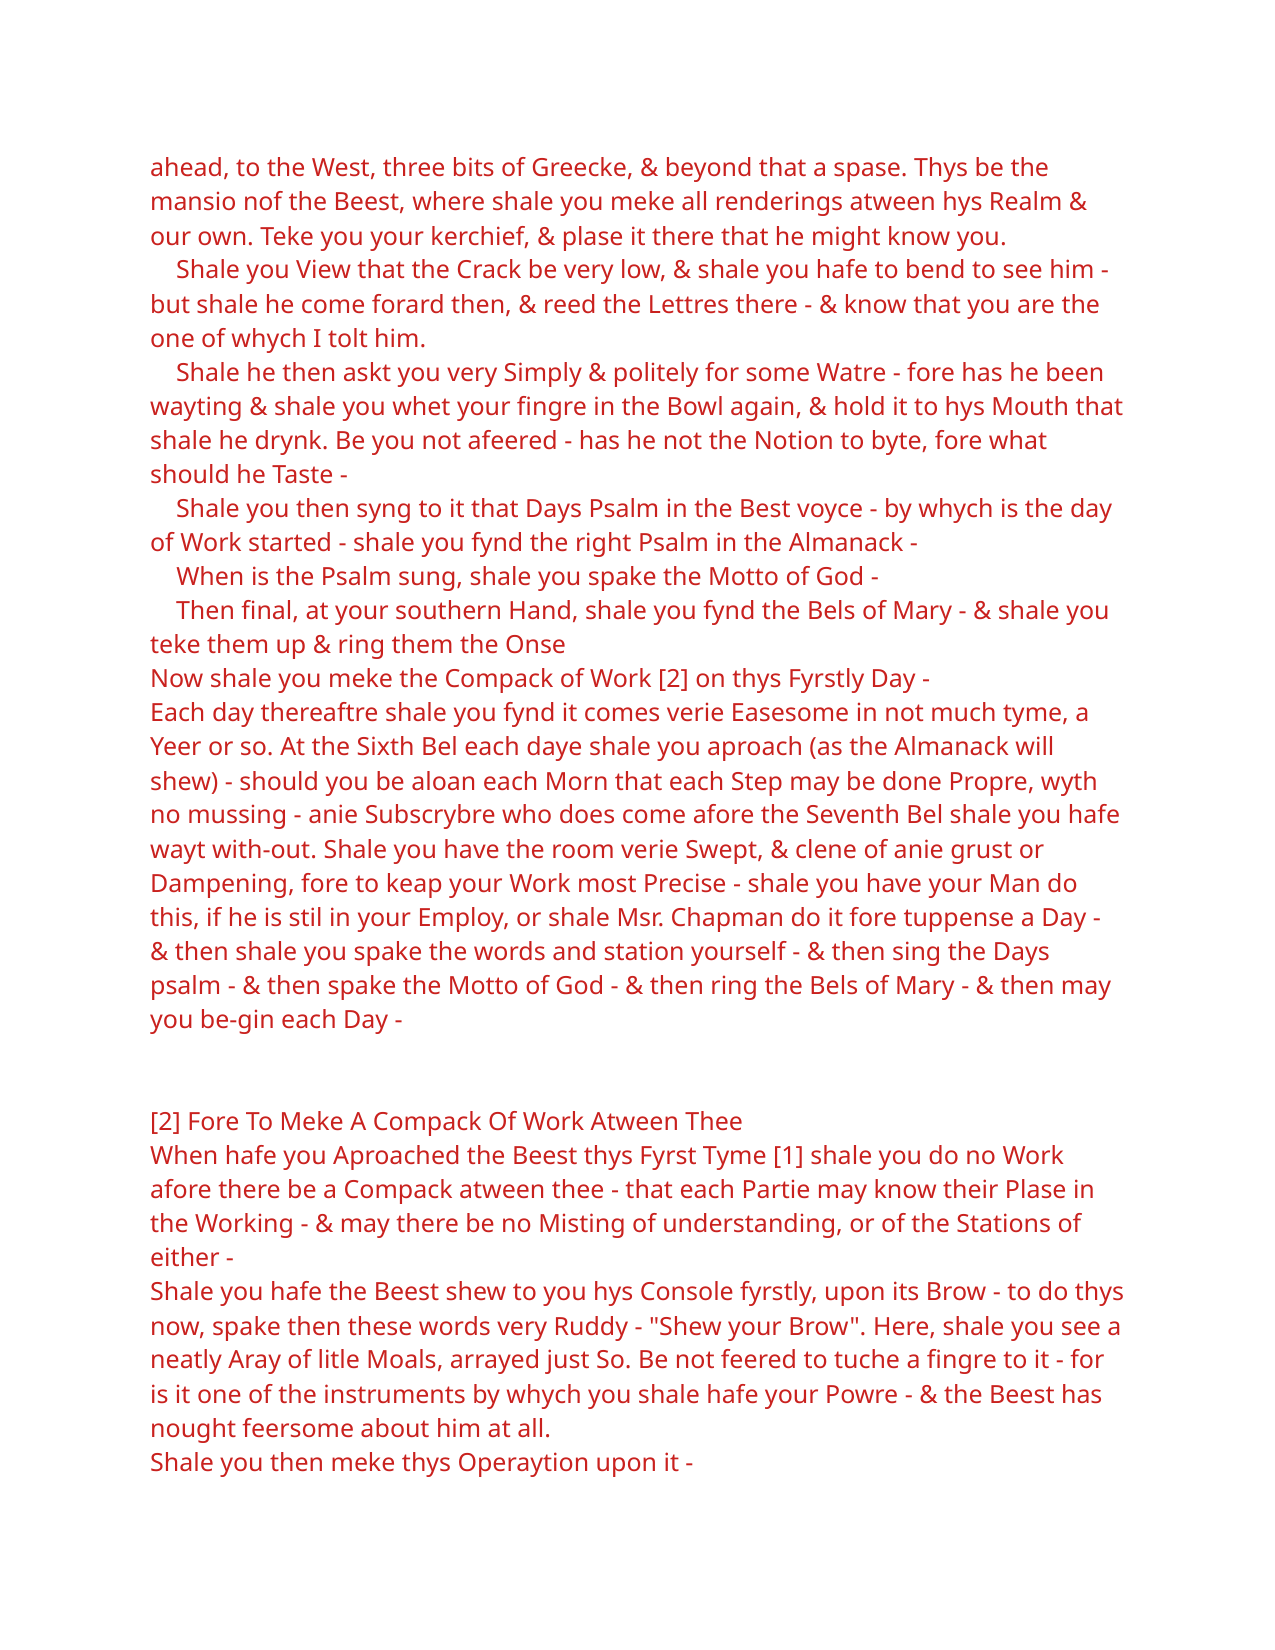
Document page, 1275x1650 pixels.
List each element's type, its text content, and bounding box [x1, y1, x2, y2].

text When is the Psalm sung, shale you spake the Motto of God - [150, 559, 1125, 593]
text Then final, at your southern Hand, shale you fynd the Bels of Mary - & shale you teke them up & ring them the Onse [150, 593, 1125, 661]
text Shale you View that the Crack be very low, & shale you hafe to bend to see him - but shale he come forard then, & reed the Lettres there - & know that you are the one of whych I tolt him. [150, 252, 1125, 354]
text Shale you then syng to it that Days Psalm in the Best voyce - by whych is the day of Work started - shale you fynd the right Psalm in the Almanack - [150, 491, 1125, 559]
text Now shale you meke the Compack of Work [2] on thys Fyrstly Day - [150, 661, 1125, 695]
text Shale you then meke thys Operaytion upon it - [150, 1444, 1125, 1478]
text Shale he then askt you very Simply & politely for some Watre - fore has he been wayting & shale you whet your fingre in the Bowl again, & hold it to hys Mouth that shale he drynk. Be you not afeered - has he not the Notion to byte, fore what should he Taste - [150, 354, 1125, 491]
text ahead, to the West, three bits of Greecke, & beyond that a spase. Thys be the mansio nof the Beest, where shale you meke all renderings atween hys Realm & our own. Teke you your kerchief, & plase it there that he might know you. [150, 150, 1125, 252]
text Each day thereaftre shale you fynd it comes verie Easesome in not much tyme, a Yeer or so. At the Sixth Bel each daye shale you aproach (as the Almanack will shew) - should you be aloan each Morn that each Step may be done Propre, wyth no mussing - anie Subscrybre who does come afore the Seventh Bel shale you hafe wayt with-out. Shale you have the room verie Swept, & clene of anie grust or Dampening, fore to keap your Work most Precise - shale you have your Man do this, if he is stil in your Employ, or shale Msr. Chapman do it fore tuppense a Day - & then shale you spake the words and station yourself - & then sing the Days psalm - & then spake the Motto of God - & then ring the Bels of Mary - & then may you be-gin each Day - [150, 695, 1125, 1036]
text Shale you hafe the Beest shew to you hys Console fyrstly, upon its Brow - to do thys now, spake then these words very Ruddy - "Shew your Brow". Here, shale you see a neatly Aray of litle Moals, arrayed just So. Be not feered to tuche a fingre to it - for is it one of the instruments by whych you shale hafe your Powre - & the Beest has nought feersome about him at all. [150, 1274, 1125, 1444]
text When hafe you Aproached the Beest thys Fyrst Tyme [1] shale you do no Work afore there be a Compack atween thee - that each Partie may know their Plase in the Working - & may there be no Misting of understanding, or of the Stations of either - [150, 1138, 1125, 1274]
text [2] Fore To Meke A Compack Of Work Atween Thee [150, 1104, 1125, 1138]
